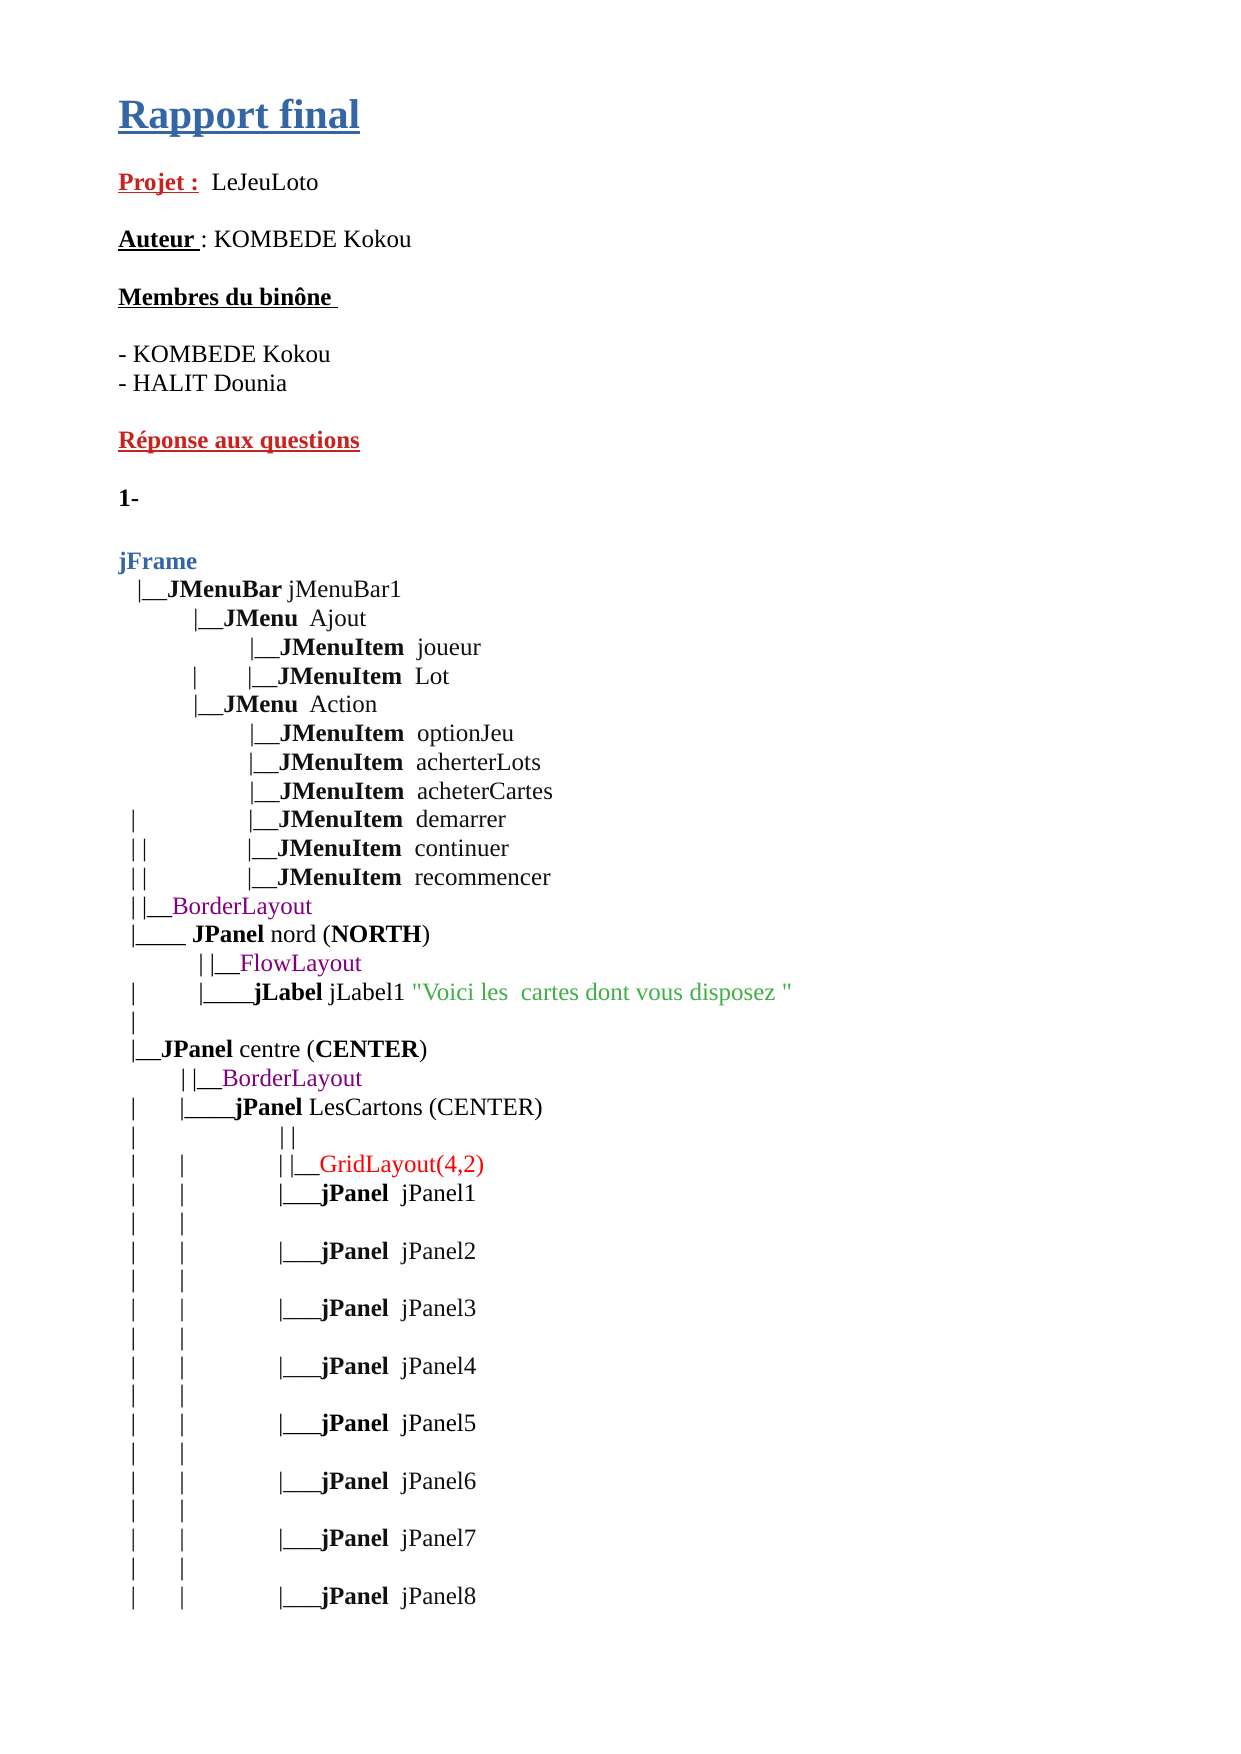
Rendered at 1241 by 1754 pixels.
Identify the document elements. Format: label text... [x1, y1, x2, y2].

text | | |___jPanel jPanel7 [118, 1523, 1122, 1552]
text Projet : LeJeuLoto [118, 167, 1122, 195]
text | | [118, 1207, 1122, 1236]
text |__JPanel centre (CENTER) [118, 1034, 1122, 1063]
text | |__FlowLayout [118, 948, 1122, 977]
text Auteur : KOMBEDE Kokou [118, 224, 1122, 253]
text | |__JMenuItem Lot [118, 661, 1122, 689]
text |____ JPanel nord (NORTH) [118, 919, 1122, 948]
text jFrame [118, 546, 1122, 574]
text Réponse aux questions [118, 425, 1122, 454]
text | | [118, 1264, 1122, 1293]
text | | [118, 1322, 1122, 1351]
text |__JMenu Ajout [118, 603, 1122, 632]
text - KOMBEDE Kokou [118, 339, 1122, 368]
text |__JMenuItem joueur [118, 632, 1122, 661]
text - HALIT Dounia [118, 368, 1122, 397]
text | | |___jPanel jPanel4 [118, 1351, 1122, 1379]
text | |__JMenuItem demarrer [118, 804, 1122, 833]
text 1- [118, 483, 1122, 512]
text | | |___jPanel jPanel3 [118, 1293, 1122, 1322]
text |__JMenuItem optionJeu [118, 718, 1122, 747]
text | | |__JMenuItem recommencer [118, 862, 1122, 891]
text | | |___jPanel jPanel6 [118, 1466, 1122, 1494]
text | | |___jPanel jPanel8 [118, 1581, 1122, 1609]
text |__JMenuBar jMenuBar1 [118, 574, 1122, 603]
text |__JMenuItem acheterCartes [118, 776, 1122, 804]
text | [118, 1006, 1122, 1034]
text Membres du binône [118, 282, 1122, 310]
text | | |___jPanel jPanel1 [118, 1178, 1122, 1207]
text | |__BorderLayout [118, 1063, 1122, 1092]
text | | [118, 1379, 1122, 1408]
text | | | |__GridLayout(4,2) [118, 1149, 1122, 1178]
text | |____jLabel jLabel1 "Voici les cartes dont vous disposez " [118, 977, 1122, 1006]
text |__JMenuItem acherterLots [118, 747, 1122, 776]
text | | [118, 1494, 1122, 1523]
text | | |___jPanel jPanel2 [118, 1236, 1122, 1264]
text | |____jPanel LesCartons (CENTER) [118, 1092, 1122, 1121]
text | | |__JMenuItem continuer [118, 833, 1122, 862]
text | | [118, 1437, 1122, 1466]
text | |__BorderLayout [118, 891, 1122, 919]
text | | |___jPanel jPanel5 [118, 1408, 1122, 1437]
text |__JMenu Action [118, 689, 1122, 718]
text | | | [118, 1121, 1122, 1149]
text Rapport final [118, 90, 1122, 138]
text | | [118, 1552, 1122, 1581]
